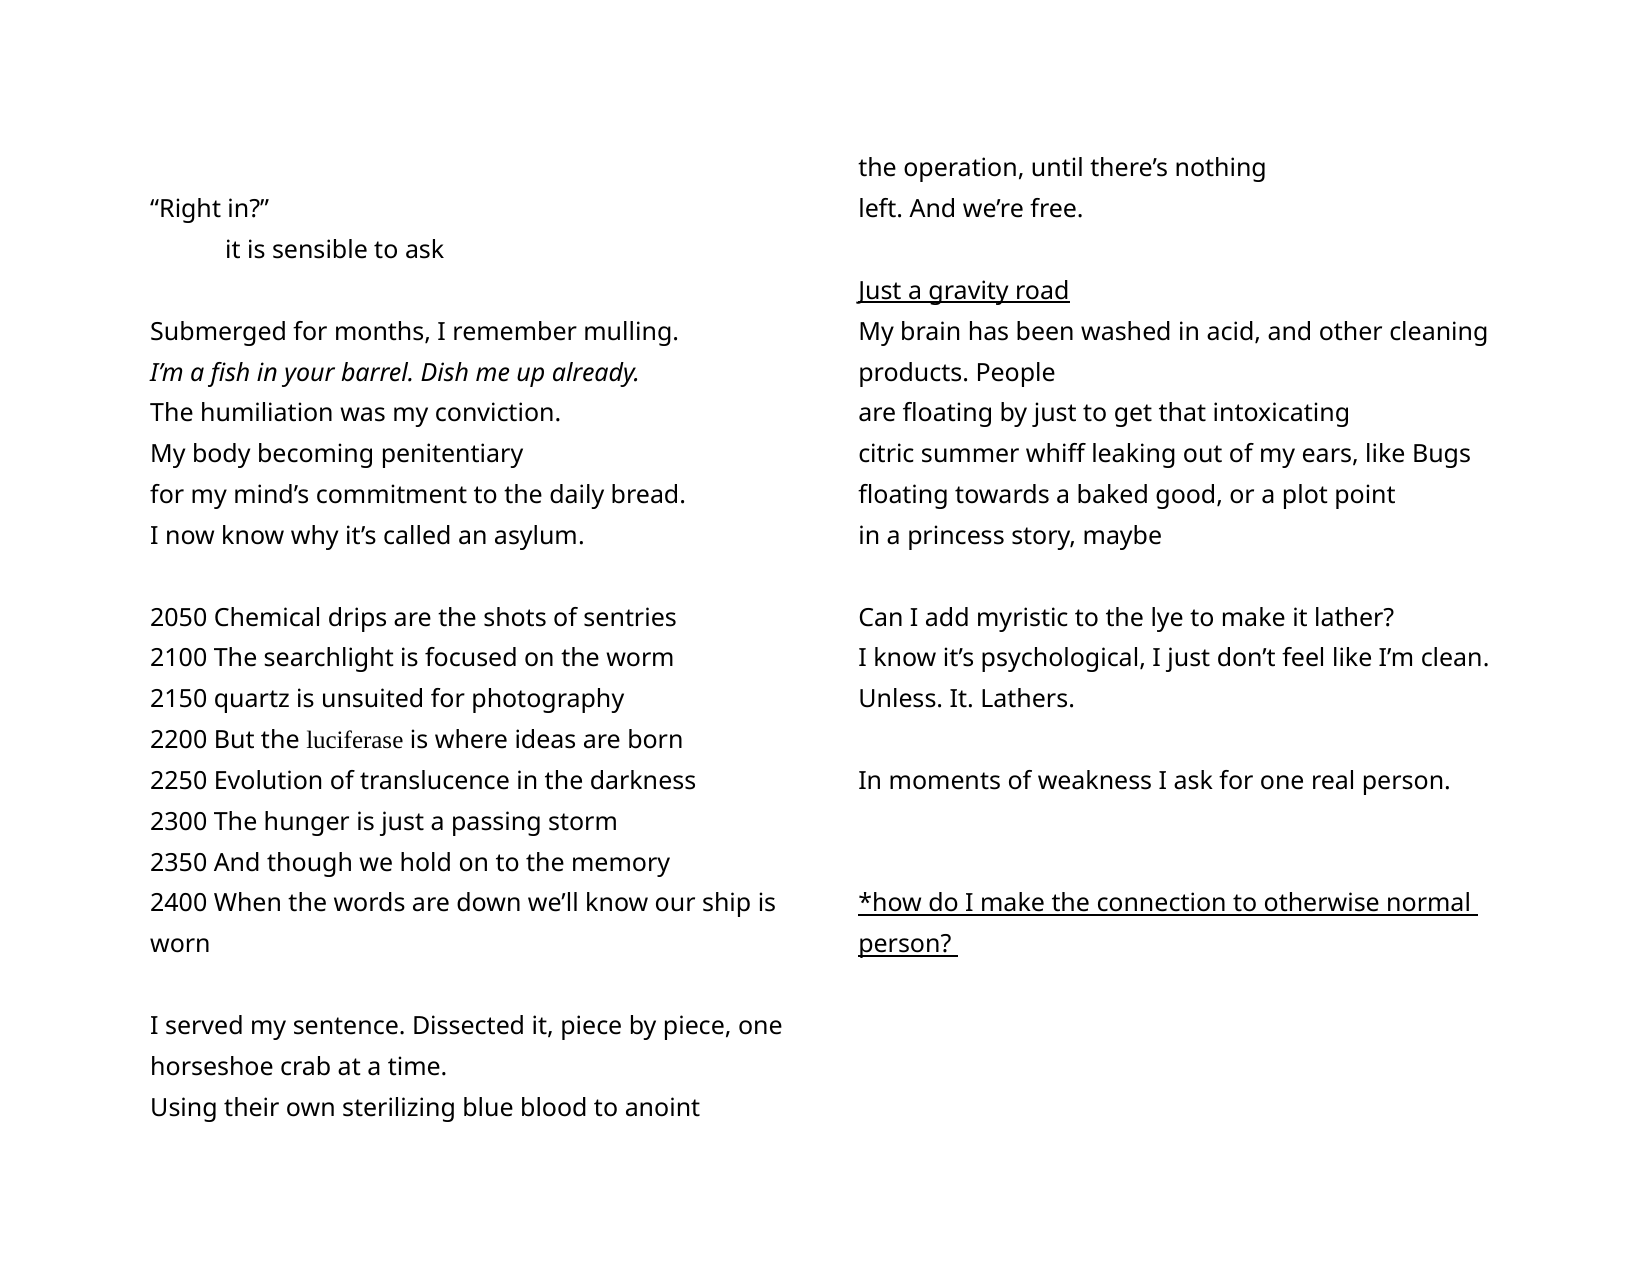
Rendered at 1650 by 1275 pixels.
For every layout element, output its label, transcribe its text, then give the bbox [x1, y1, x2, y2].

text Can I add myristic to the lye to make it lather? [858, 599, 1500, 633]
text My brain has been washed in acid, and other cleaning products. People [858, 313, 1500, 388]
text are floating by just to get that intoxicating [858, 395, 1500, 429]
text Using their own sterilizing blue blood to anoint [150, 1089, 792, 1123]
text The humiliation was my conviction. [150, 395, 792, 429]
text Submerged for months, I remember mulling. [150, 313, 792, 347]
text it is sensible to ask [150, 232, 792, 266]
text “Right in?” [150, 191, 792, 225]
text In moments of weakness I ask for one real person. [858, 762, 1500, 797]
text 2100 The searchlight is focused on the worm [150, 640, 792, 674]
text 2250 Evolution of translucence in the darkness [150, 762, 792, 797]
text I’m a fish in your barrel. Dish me up already. [150, 354, 792, 388]
text citric summer whiff leaking out of my ears, like Bugs [858, 436, 1500, 470]
text I served my sentence. Dissected it, piece by piece, one horseshoe crab at a time. [150, 1007, 792, 1082]
text 2350 And though we hold on to the memory [150, 844, 792, 878]
text 2300 The hunger is just a passing storm [150, 803, 792, 837]
text 2150 quartz is unsuited for photography [150, 681, 792, 715]
text Just a gravity road [858, 272, 1500, 307]
text My body becoming penitentiary [150, 436, 792, 470]
text I now know why it’s called an asylum. [150, 517, 792, 552]
text left. And we’re free. [858, 191, 1500, 225]
text 2200 But the luciferase is where ideas are born [150, 722, 792, 756]
text for my mind’s commitment to the daily bread. [150, 477, 792, 511]
text the operation, until there’s nothing [858, 150, 1500, 184]
text 2400 When the words are down we’ll know our ship is worn [150, 885, 792, 960]
text Unless. It. Lathers. [858, 681, 1500, 715]
text floating towards a baked good, or a plot point [858, 477, 1500, 511]
text in a princess story, maybe [858, 517, 1500, 552]
text *how do I make the connection to otherwise normal person? [858, 885, 1500, 960]
text I know it’s psychological, I just don’t feel like I’m clean. [858, 640, 1500, 674]
text 2050 Chemical drips are the shots of sentries [150, 599, 792, 633]
